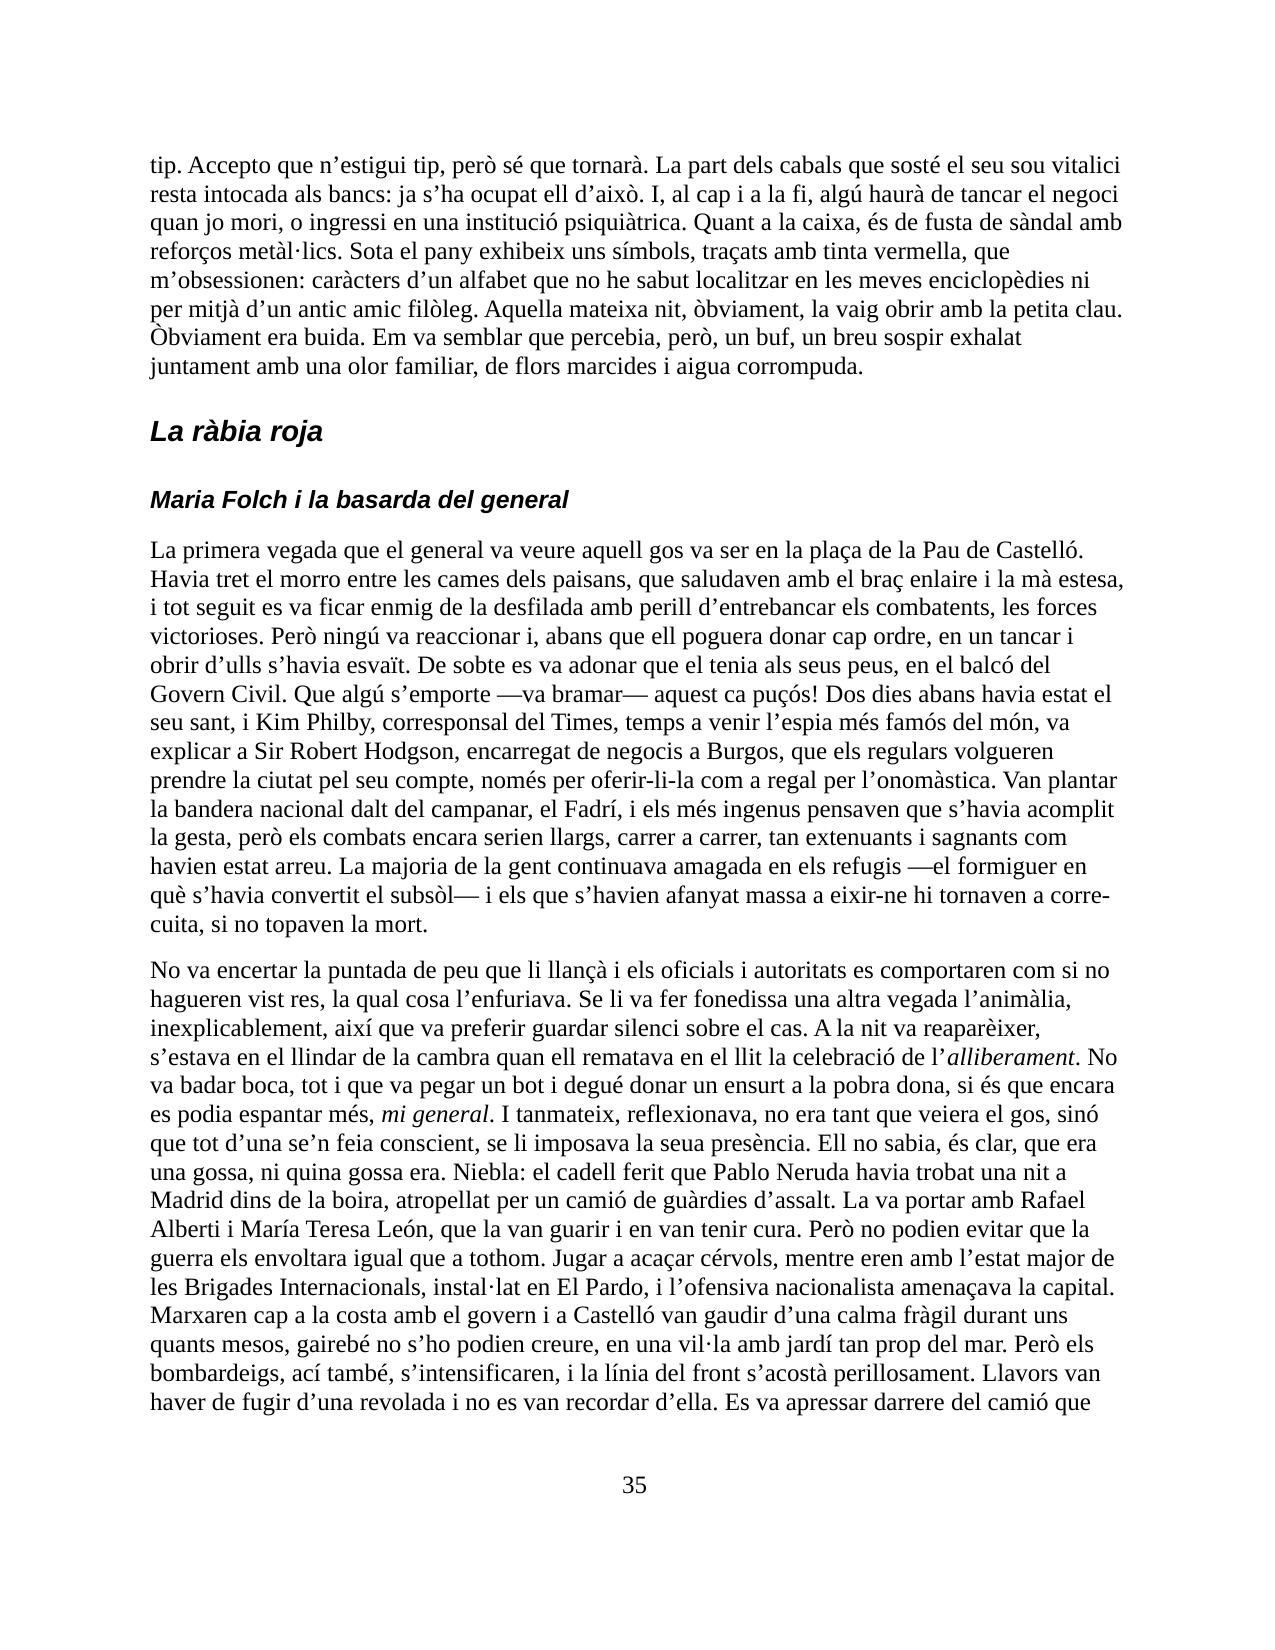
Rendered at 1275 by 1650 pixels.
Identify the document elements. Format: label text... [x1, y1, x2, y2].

subtitle La ràbia roja [150, 414, 1125, 447]
subtitle Maria Folch i la basarda del general [150, 485, 1125, 513]
text No va encertar la puntada de peu que li llançà i els oficials i autoritats es comportaren com si no hagueren vist res, la qual cosa l’enfuriava. Se li va fer fonedissa una altra vegada l’animàlia, inexplicablement, així que va preferir guardar silenci sobre el cas. A la nit va reaparèixer, s’estava en el llindar de la cambra quan ell rematava en el llit la celebració de l’alliberament. No va badar boca, tot i que va pegar un bot i degué donar un ensurt a la pobra dona, si és que encara es podia espantar més, mi general. I tanmateix, reflexionava, no era tant que veiera el gos, sinó que tot d’una se’n feia conscient, se li imposava la seua presència. Ell no sabia, és clar, que era una gossa, ni quina gossa era. Niebla: el cadell ferit que Pablo Neruda havia trobat una nit a Madrid dins de la boira, atropellat per un camió de guàrdies d’assalt. La va portar amb Rafael Alberti i María Teresa León, que la van guarir i en van tenir cura. Però no podien evitar que la guerra els envoltara igual que a tothom. Jugar a acaçar cérvols, mentre eren amb l’estat major de les Brigades Internacionals, instal·lat en El Pardo, i l’ofensiva nacionalista amenaçava la capital. Marxaren cap a la costa amb el govern i a Castelló van gaudir d’una calma fràgil durant uns quants mesos, gairebé no s’ho podien creure, en una vil·la amb jardí tan prop del mar. Però els bombardeigs, ací també, s’intensificaren, i la línia del front s’acostà perillosament. Llavors van haver de fugir d’una revolada i no es van recordar d’ella. Es va apressar darrere del camió que [150, 955, 1125, 1415]
text tip. Accepto que n’estigui tip, però sé que tornarà. La part dels cabals que sosté el seu sou vitalici resta intocada als bancs: ja s’ha ocupat ell d’això. I, al cap i a la fi, algú haurà de tancar el negoci quan jo mori, o ingressi en una institució psiquiàtrica. Quant a la caixa, és de fusta de sàndal amb reforços metàl·lics. Sota el pany exhibeix uns símbols, traçats amb tinta vermella, que m’obsessionen: caràcters d’un alfabet que no he sabut localitzar en les meves enciclopèdies ni per mitjà d’un antic amic filòleg. Aquella mateixa nit, òbviament, la vaig obrir amb la petita clau. Òbviament era buida. Em va semblar que percebia, però, un buf, un breu sospir exhalat juntament amb una olor familiar, de flors marcides i aigua corrompuda. [150, 150, 1125, 380]
text La primera vegada que el general va veure aquell gos va ser en la plaça de la Pau de Castelló. Havia tret el morro entre les cames dels paisans, que saludaven amb el braç enlaire i la mà estesa, i tot seguit es va ficar enmig de la desfilada amb perill d’entrebancar els combatents, les forces victorioses. Però ningú va reaccionar i, abans que ell poguera donar cap ordre, en un tancar i obrir d’ulls s’havia esvaït. De sobte es va adonar que el tenia als seus peus, en el balcó del Govern Civil. Que algú s’emporte —va bramar— aquest ca puçós! Dos dies abans havia estat el seu sant, i Kim Philby, corresponsal del Times, temps a venir l’espia més famós del món, va explicar a Sir Robert Hodgson, encarregat de negocis a Burgos, que els regulars volgueren prendre la ciutat pel seu compte, només per oferir-li-la com a regal per l’onomàstica. Van plantar la bandera nacional dalt del campanar, el Fadrí, i els més ingenus pensaven que s’havia acomplit la gesta, però els combats encara serien llargs, carrer a carrer, tan extenuants i sagnants com havien estat arreu. La majoria de la gent continuava amagada en els refugis —el formiguer en què s’havia convertit el subsòl— i els que s’havien afanyat massa a eixir-ne hi tornaven a corre-cuita, si no topaven la mort. [150, 535, 1125, 937]
